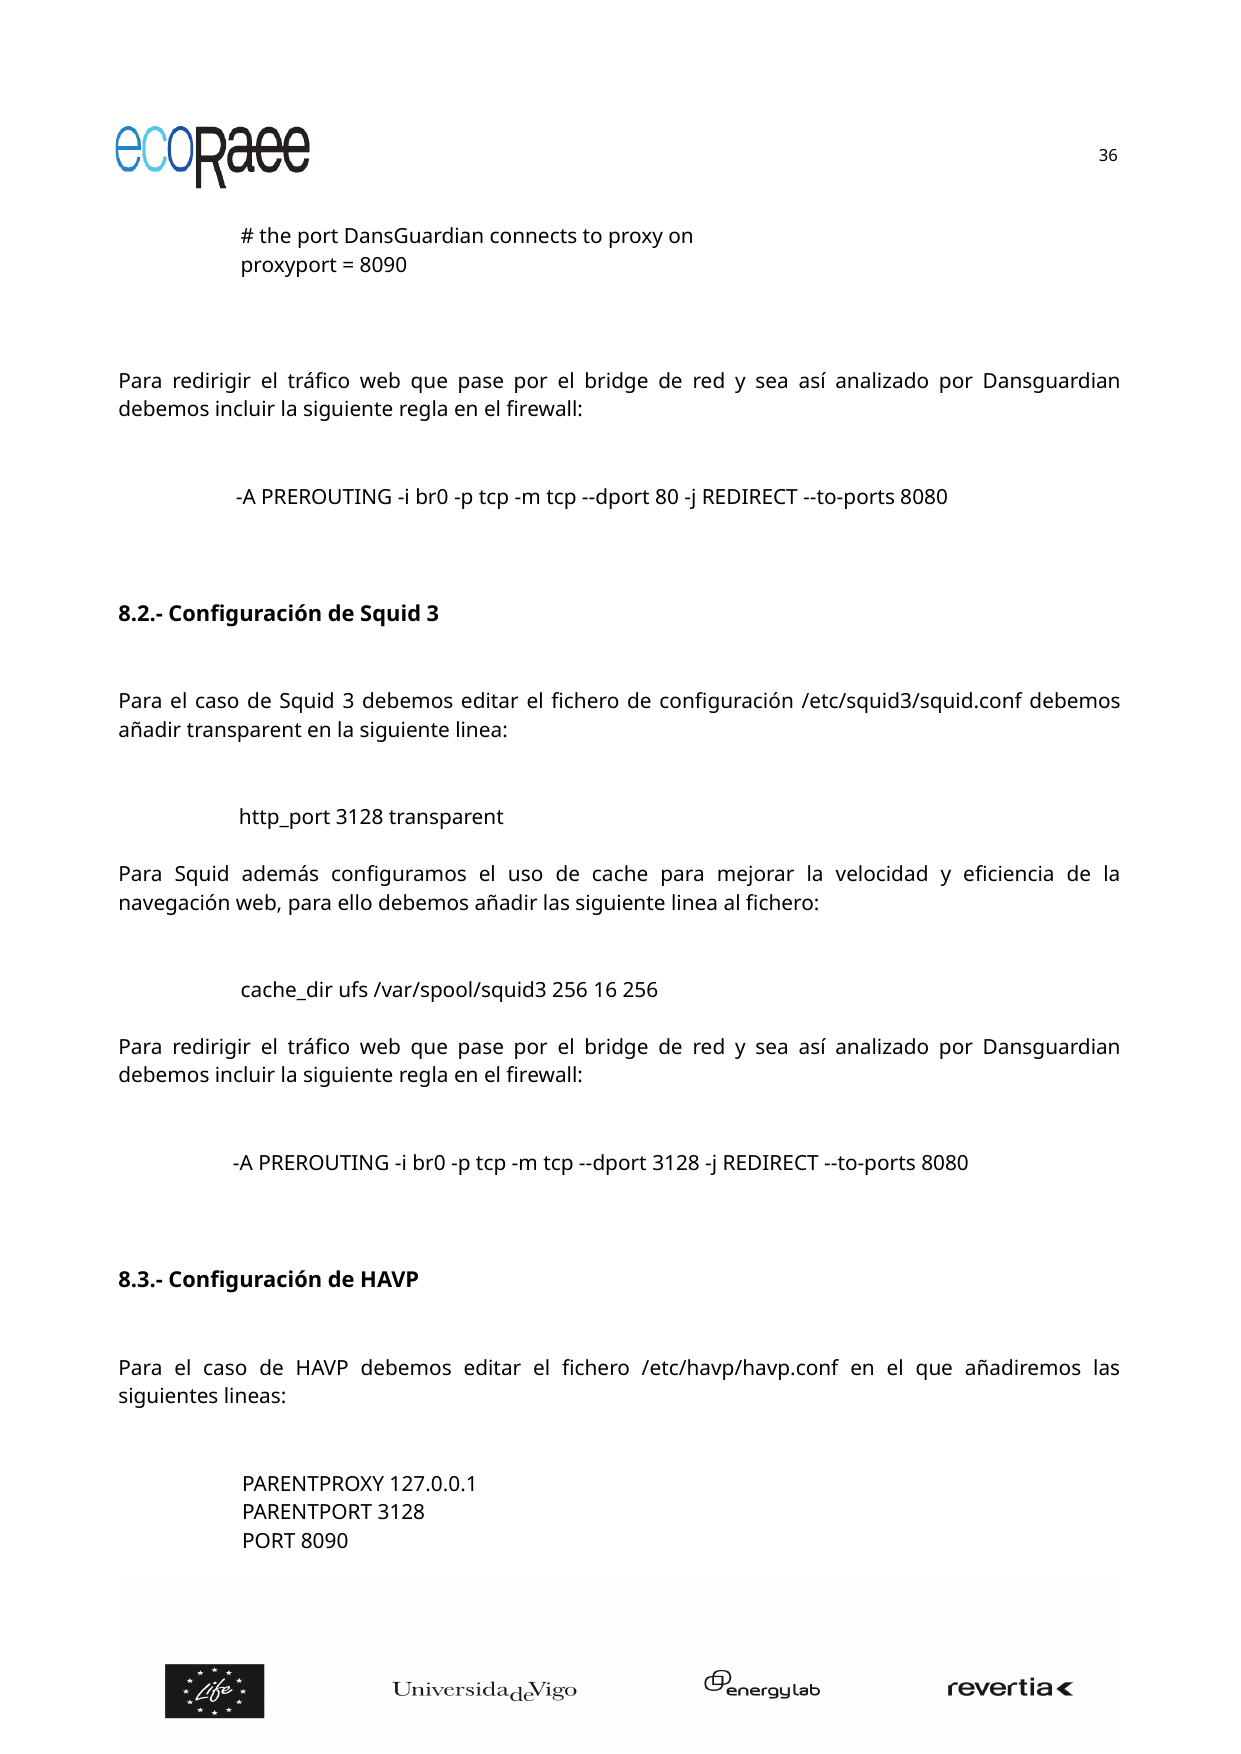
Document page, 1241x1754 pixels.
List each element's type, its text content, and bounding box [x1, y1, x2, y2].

text cache_dir ufs /var/spool/squid3 256 16 256 [240, 975, 1122, 1004]
text Para redirigir el tráfico web que pase por el bridge de red y sea así analizado por Dansguardian debemos incluir la siguiente regla en el firewall: [118, 1032, 1122, 1089]
text Para redirigir el tráfico web que pase por el bridge de red y sea así analizado por Dansguardian debemos incluir la siguiente regla en el firewall: [118, 366, 1122, 423]
text http_port 3128 transparent [239, 802, 1122, 831]
picture [114, 124, 311, 190]
text # the port DansGuardian connects to proxy on [240, 221, 1122, 250]
text 8.3.- Configuración de HAVP [118, 1264, 1122, 1294]
text -A PREROUTING -i br0 -p tcp -m tcp --dport 80 -j REDIRECT --to-ports 8080 [236, 482, 1122, 510]
text proxyport = 8090 [240, 250, 1122, 278]
text PORT 8090 [242, 1526, 1122, 1554]
text PARENTPROXY 127.0.0.1 [242, 1469, 1122, 1497]
text 8.2.- Configuración de Squid 3 [118, 598, 1122, 627]
text Para el caso de Squid 3 debemos editar el fichero de configuración /etc/squid3/squid.conf debemos añadir transparent en la siguiente linea: [118, 687, 1122, 743]
text Para el caso de HAVP debemos editar el fichero /etc/havp/havp.conf en el que añadiremos las siguientes lineas: [118, 1353, 1122, 1410]
picture [117, 1574, 1122, 1754]
text PARENTPORT 3128 [242, 1497, 1122, 1526]
text -A PREROUTING -i br0 -p tcp -m tcp --dport 3128 -j REDIRECT --to-ports 8080 [233, 1148, 1122, 1177]
text Para Squid además configuramos el uso de cache para mejorar la velocidad y eficiencia de la navegación web, para ello debemos añadir las siguiente linea al fichero: [118, 859, 1122, 916]
